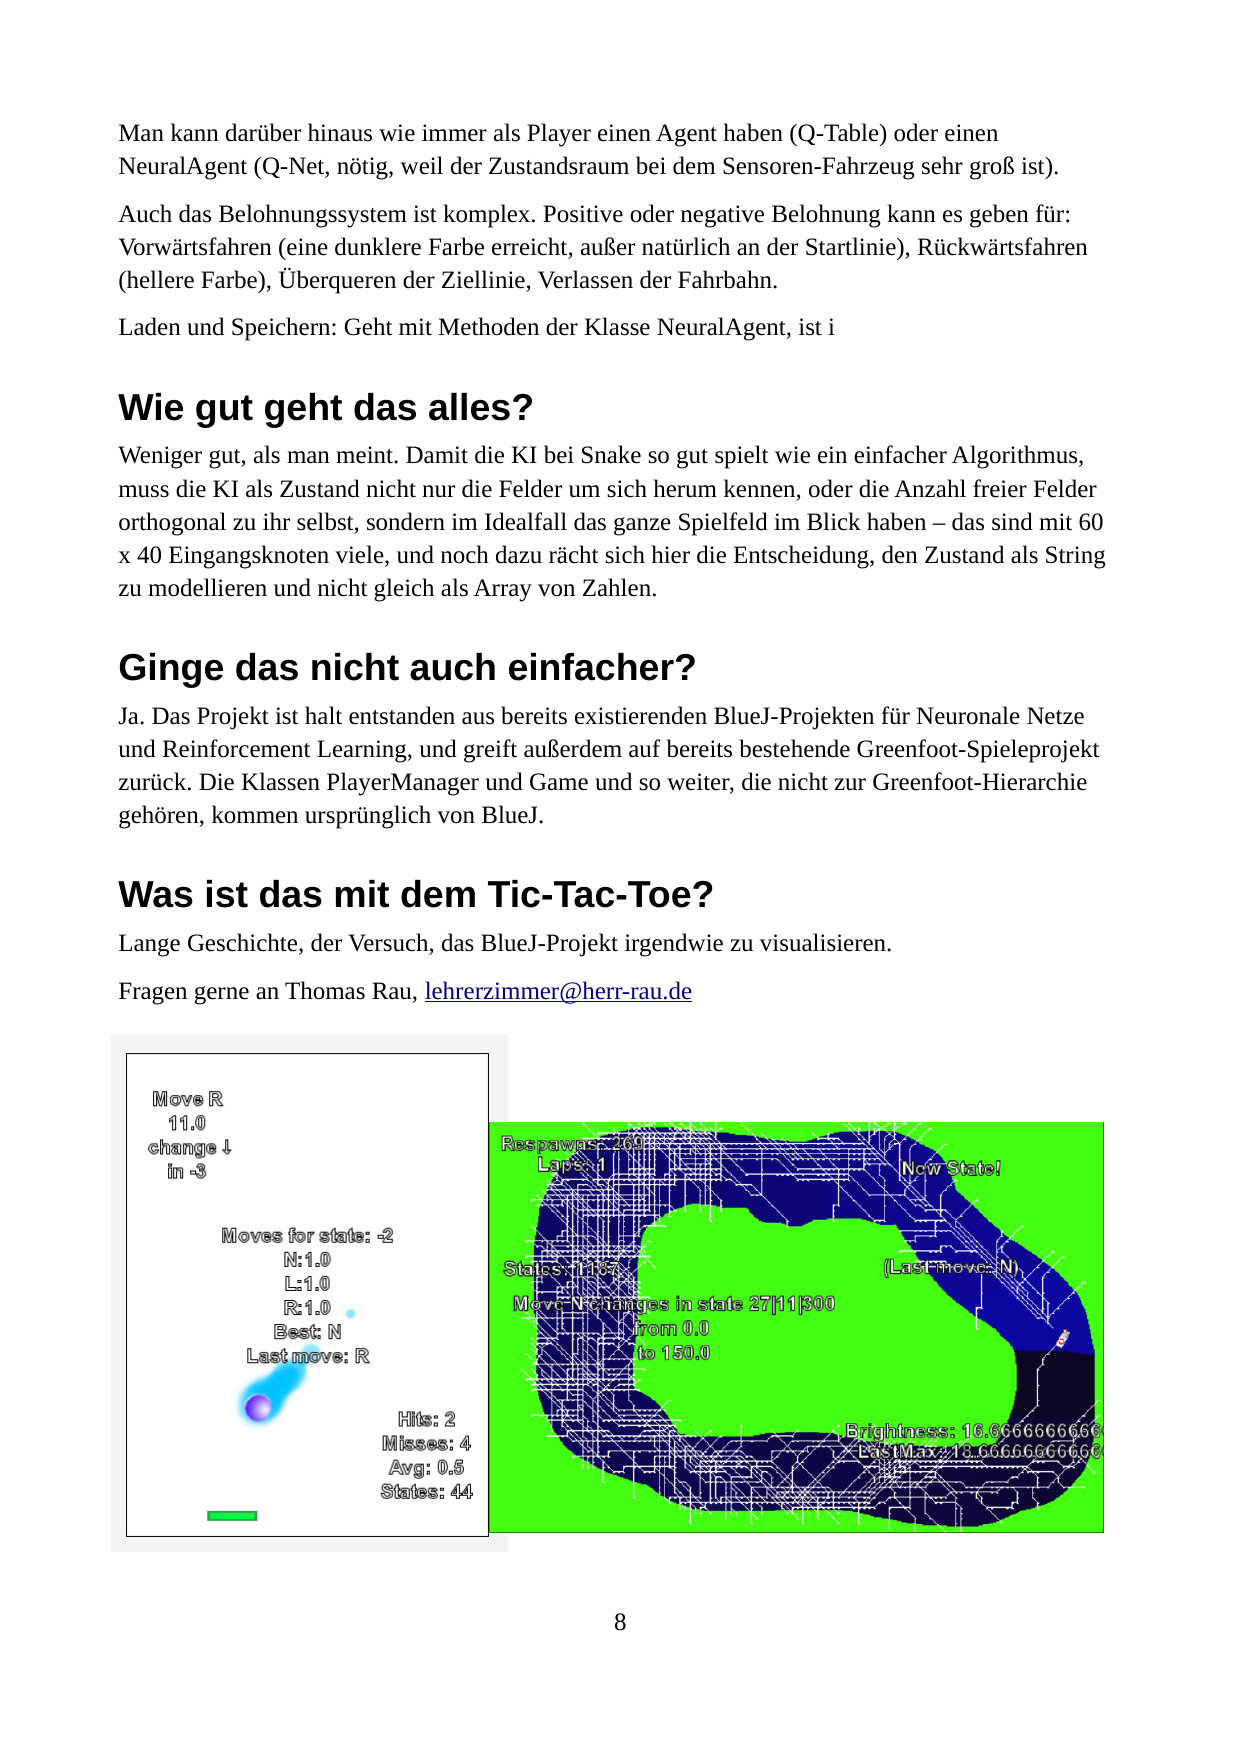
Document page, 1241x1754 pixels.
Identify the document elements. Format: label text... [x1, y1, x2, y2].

subtitle Was ist das mit dem Tic-Tac-Toe? [118, 873, 1122, 916]
picture [111, 1035, 1104, 1552]
text Fragen gerne an Thomas Rau, lehrerzimmer@herr-rau.de [118, 976, 1122, 1004]
text Laden und Speichern: Geht mit Methoden der Klasse NeuralAgent, ist i [118, 312, 1122, 341]
text Weniger gut, als man meint. Damit die KI bei Snake so gut spielt wie ein einfacher Algorithmus, muss die KI als Zustand nicht nur die Felder um sich herum kennen, oder die Anzahl freier Felder orthogonal zu ihr selbst, sondern im Idealfall das ganze Spielfeld im Blick haben – das sind mit 60 x 40 Eingangsknoten viele, und noch dazu rächt sich hier die Entscheidung, den Zustand als String zu modellieren und nicht gleich als Array von Zahlen. [118, 441, 1122, 601]
subtitle Wie gut geht das alles? [118, 385, 1122, 428]
text Lange Geschichte, der Versuch, das BlueJ-Projekt irgendwie zu visualisieren. [118, 928, 1122, 957]
text Auch das Belohnungssystem ist komplex. Positive oder negative Belohnung kann es geben für: Vorwärtsfahren (eine dunklere Farbe erreicht, außer natürlich an der Startlinie), Rückwärtsfahren (hellere Farbe), Überqueren der Ziellinie, Verlassen der Fahrbahn. [118, 199, 1122, 293]
subtitle Ginge das nicht auch einfacher? [118, 645, 1122, 688]
text Man kann darüber hinaus wie immer als Player einen Agent haben (Q-Table) oder einen NeuralAgent (Q-Net, nötig, weil der Zustandsraum bei dem Sensoren-Fahrzeug sehr groß ist). [118, 118, 1122, 180]
text Ja. Das Projekt ist halt entstanden aus bereits existierenden BlueJ-Projekten für Neuronale Netze und Reinforcement Learning, und greift außerdem auf bereits bestehende Greenfoot-Spieleprojekt zurück. Die Klassen PlayerManager und Game und so weiter, die nicht zur Greenfoot-Hierarchie gehören, kommen ursprünglich von BlueJ. [118, 701, 1122, 829]
